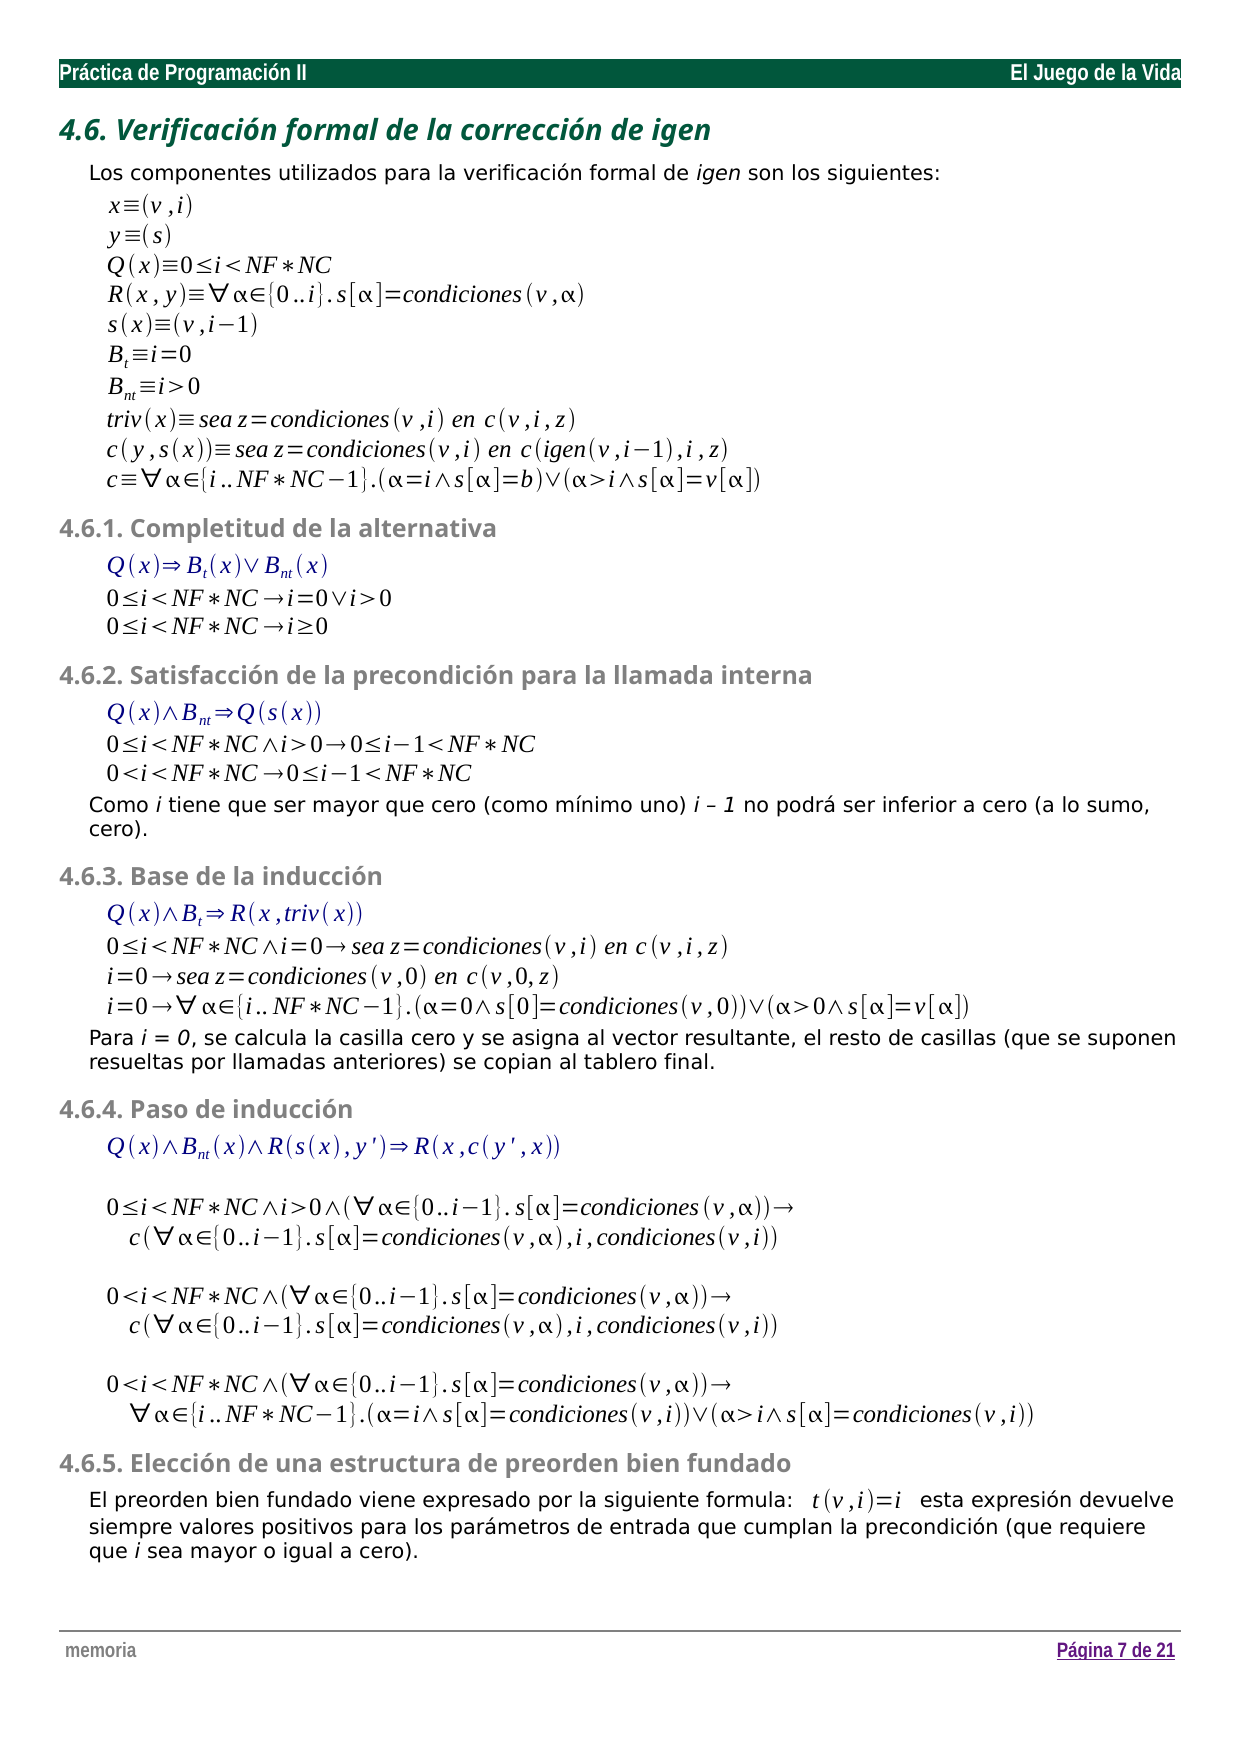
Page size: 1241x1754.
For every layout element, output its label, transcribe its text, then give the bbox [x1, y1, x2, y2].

subtitle 4.6.1. Completitud de la alternativa [59, 511, 1181, 545]
subtitle 4.6.5. Elección de una estructura de preorden bien fundado [59, 1446, 1181, 1480]
text El preorden bien fundado viene expresado por la siguiente formula:esta expresión devuelve siempre valores positivos para los parámetros de entrada que cumplan la precondición (que requiere que i sea mayor o igual a cero). [88, 1486, 1181, 1563]
text Como i tiene que ser mayor que cero (como mínimo uno) i – 1 no podrá ser inferior a cero (a lo sumo, cero). [88, 793, 1181, 841]
subtitle 4.6. Verificación formal de la corrección de igen [59, 109, 1181, 149]
text Los componentes utilizados para la verificación formal de igen son los siguientes: [88, 161, 1181, 185]
subtitle 4.6.4. Paso de inducción [59, 1092, 1181, 1126]
subtitle 4.6.3. Base de la inducción [59, 859, 1181, 893]
subtitle 4.6.2. Satisfacción de la precondición para la llamada interna [59, 658, 1181, 692]
text Para i = 0, se calcula la casilla cero y se asigna al vector resultante, el resto de casillas (que se suponen resueltas por llamadas anteriores) se copian al tablero final. [88, 1026, 1181, 1074]
